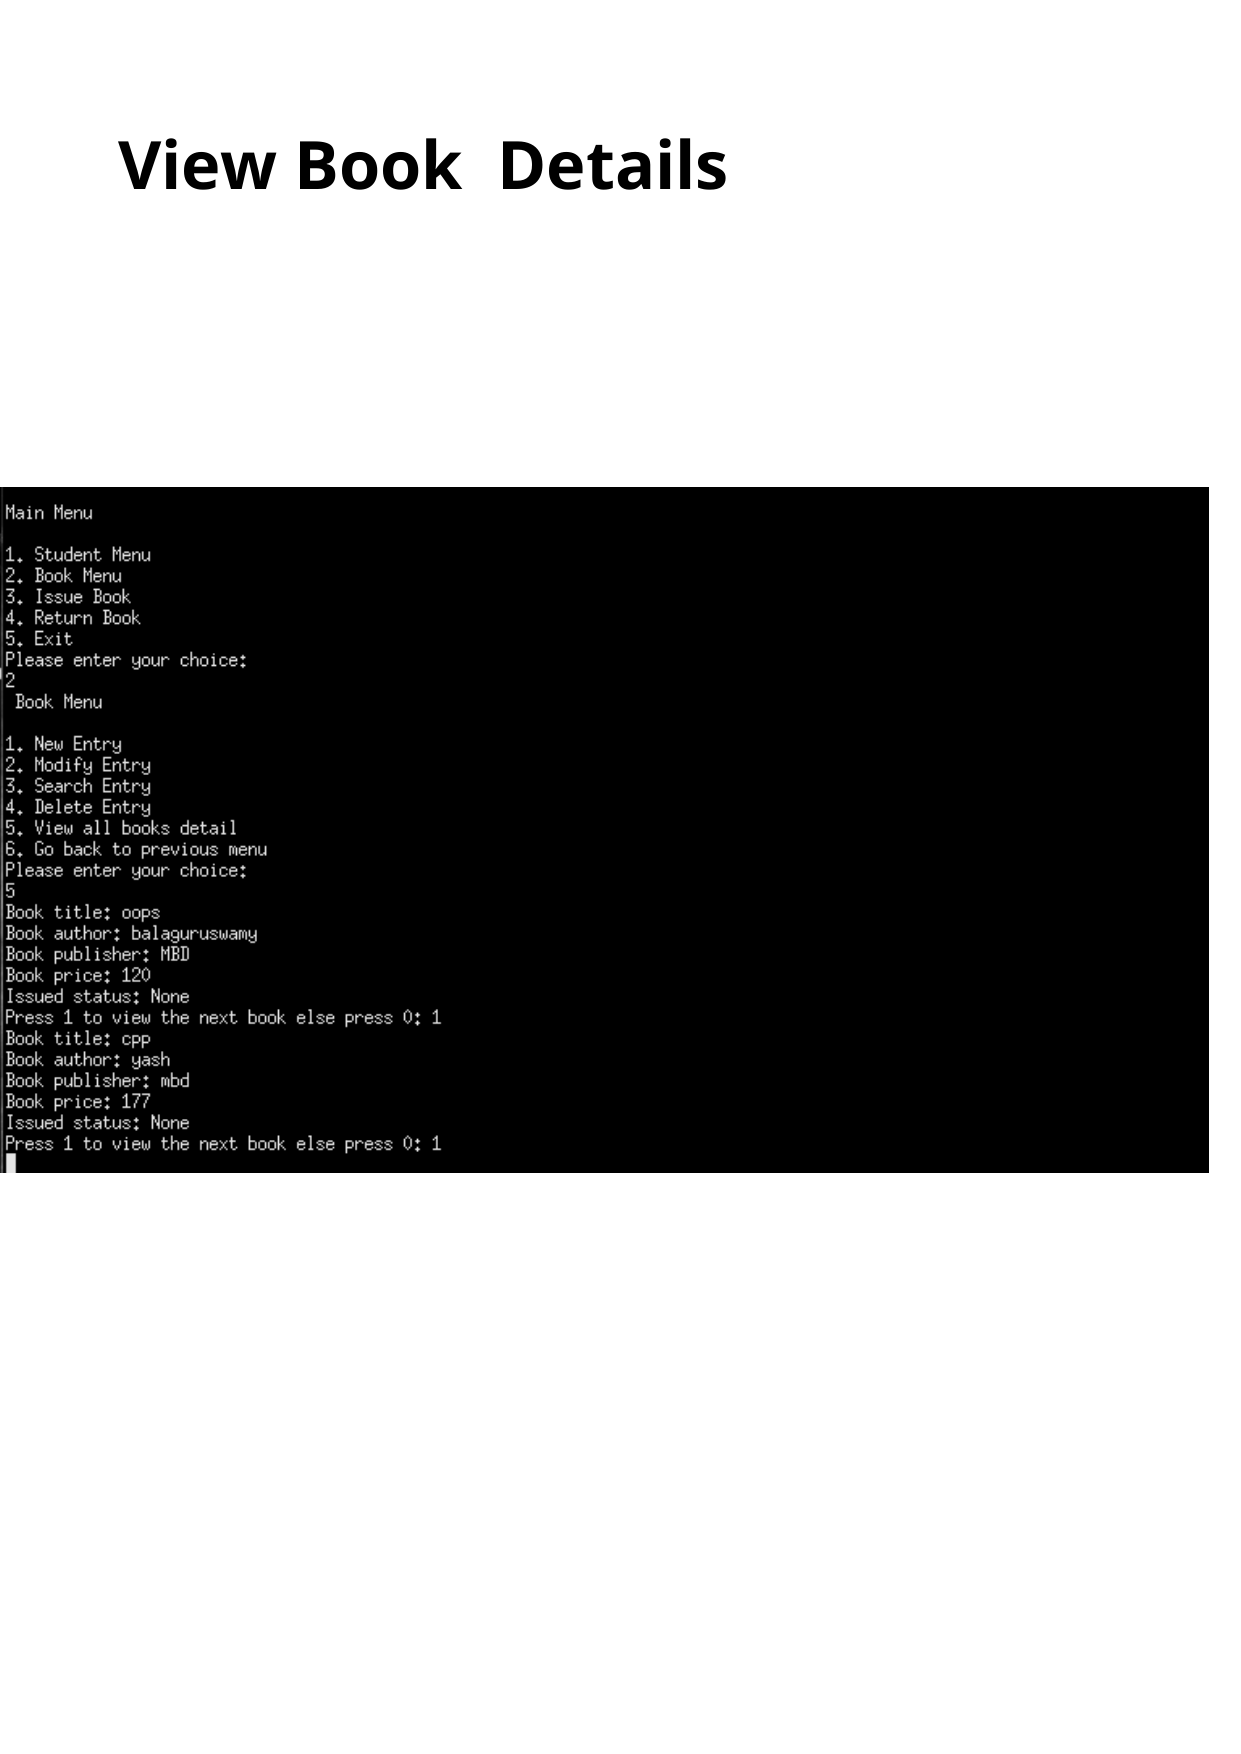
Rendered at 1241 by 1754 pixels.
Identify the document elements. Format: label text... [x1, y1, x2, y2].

picture [0, 487, 1209, 1173]
text View Book Details [118, 118, 1122, 209]
